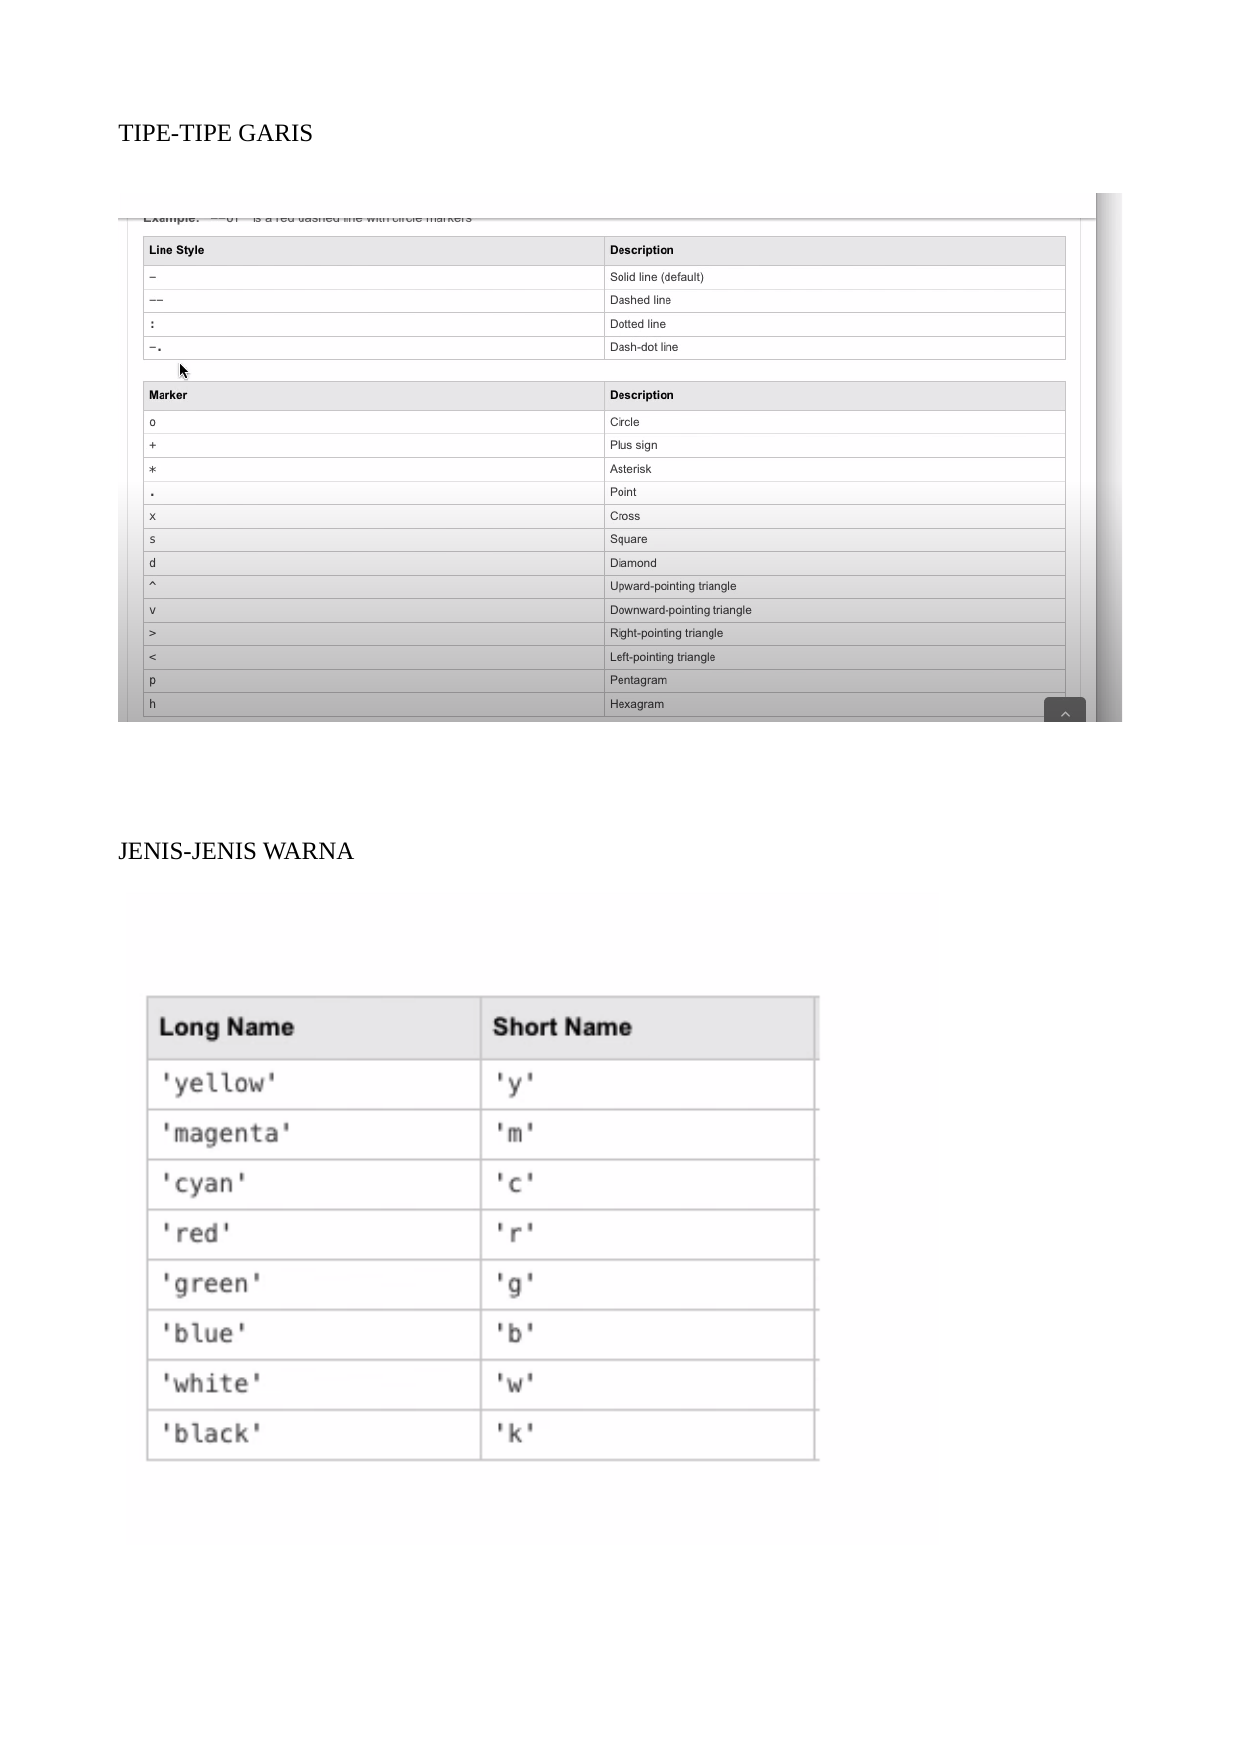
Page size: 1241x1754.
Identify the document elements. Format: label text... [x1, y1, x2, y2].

text TIPE-TIPE GARIS [118, 118, 1122, 147]
picture [126, 892, 939, 1545]
picture [118, 193, 1123, 722]
text JENIS-JENIS WARNA [118, 836, 1122, 865]
